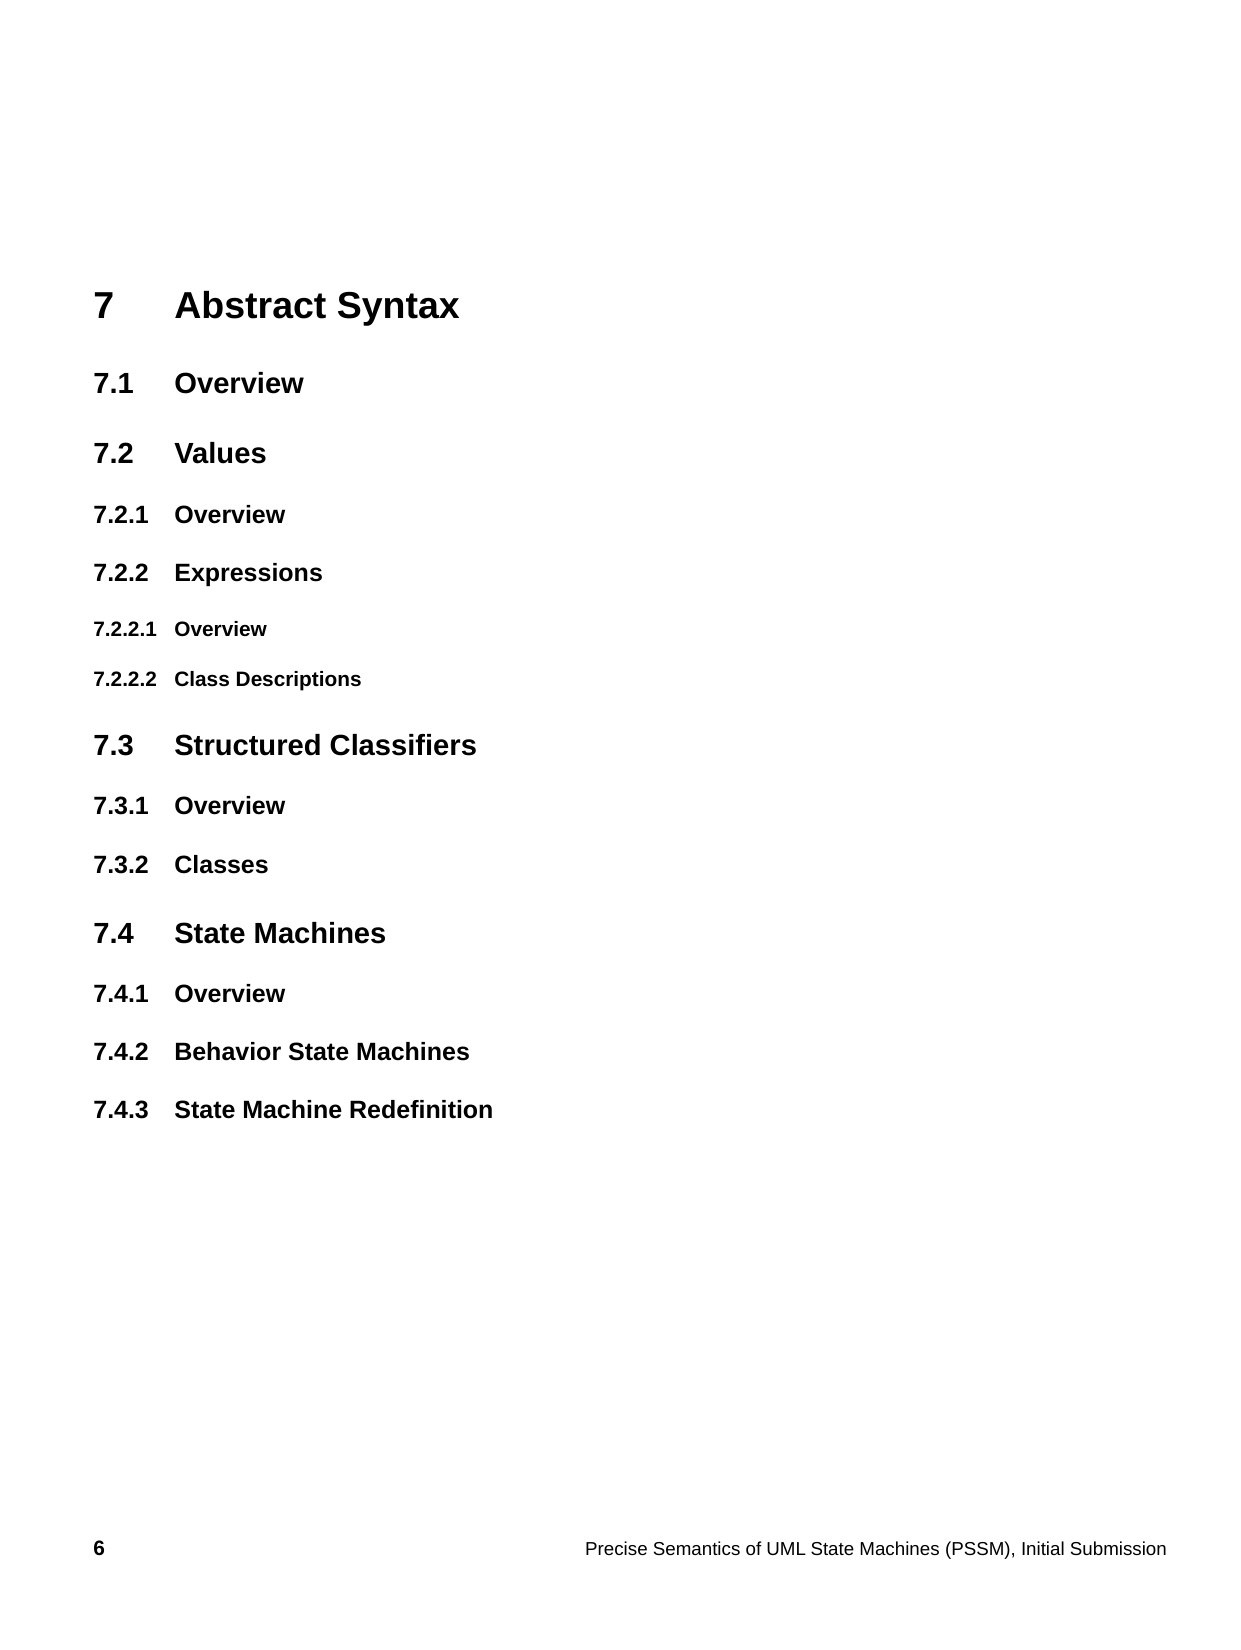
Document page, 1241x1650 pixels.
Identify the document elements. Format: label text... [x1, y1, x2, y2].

subtitle Overview [93, 499, 1164, 528]
subtitle State Machines [93, 914, 1164, 949]
subtitle Expressions [93, 557, 1164, 587]
subtitle Overview [93, 364, 1164, 399]
subtitle Values [93, 434, 1164, 470]
subtitle State Machine Redefinition [93, 1095, 1164, 1124]
subtitle Structured Classifiers [93, 726, 1164, 762]
subtitle Overview [93, 616, 1164, 641]
subtitle Classes [93, 849, 1164, 878]
subtitle Behavior State Machines [93, 1037, 1164, 1066]
subtitle Overview [93, 978, 1164, 1007]
subtitle Abstract Syntax [93, 283, 1164, 326]
subtitle Overview [93, 791, 1164, 820]
subtitle Class Descriptions [93, 666, 1164, 691]
